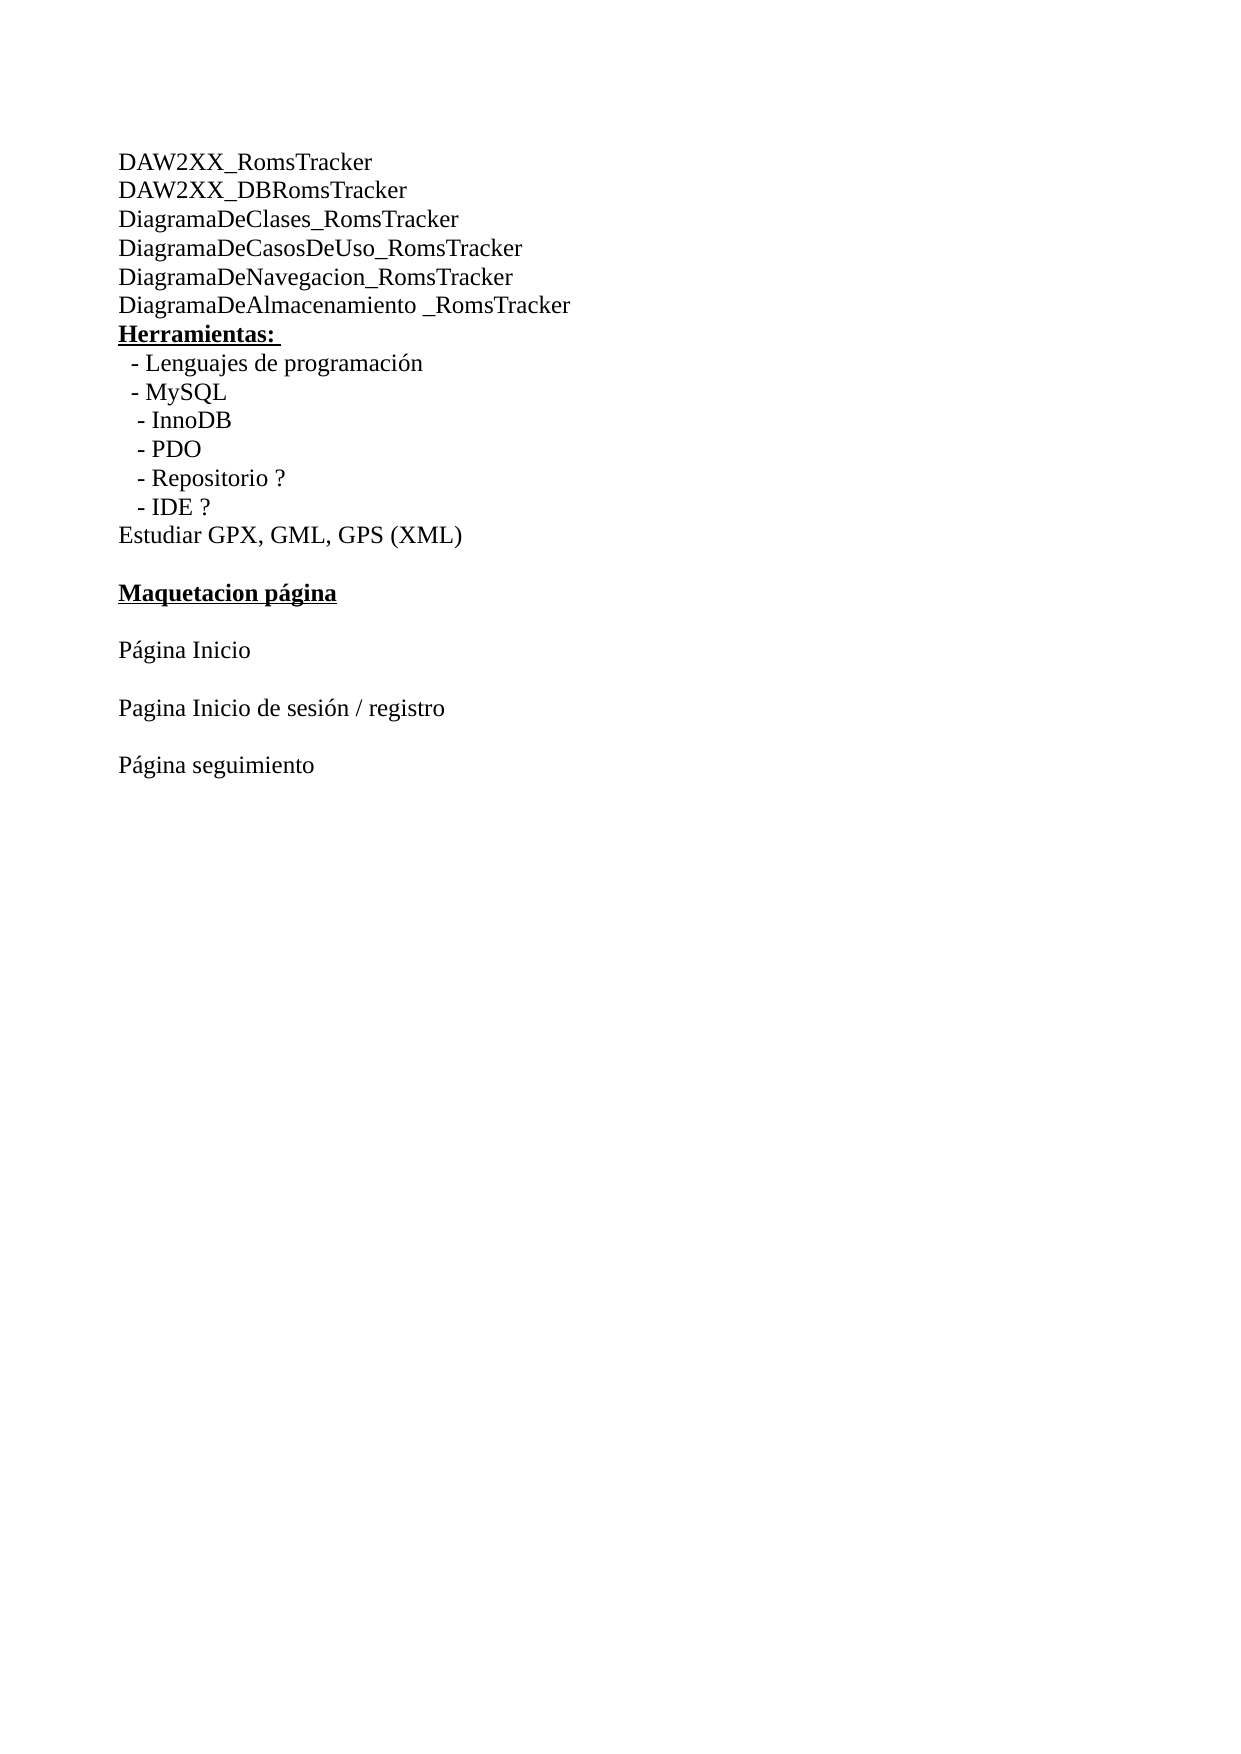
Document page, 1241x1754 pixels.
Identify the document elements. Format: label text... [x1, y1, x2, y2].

text Página seguimiento [118, 751, 1122, 779]
text - PDO [118, 434, 1122, 463]
text DiagramaDeNavegacion_RomsTracker [118, 262, 1122, 291]
text DAW2XX_RomsTracker [118, 147, 1122, 176]
text - Lenguajes de programación [118, 348, 1122, 377]
text - MySQL [118, 377, 1122, 406]
text - InnoDB [118, 406, 1122, 434]
text - IDE ? [118, 492, 1122, 521]
text DiagramaDeCasosDeUso_RomsTracker [118, 233, 1122, 262]
text Estudiar GPX, GML, GPS (XML) [118, 521, 1122, 549]
text Herramientas: [118, 319, 1122, 348]
text - Repositorio ? [118, 463, 1122, 492]
text Pagina Inicio de sesión / registro [118, 693, 1122, 722]
text DiagramaDeAlmacenamiento _RomsTracker [118, 291, 1122, 319]
text Página Inicio [118, 636, 1122, 664]
text DAW2XX_DBRomsTracker [118, 176, 1122, 204]
text Maquetacion página [118, 578, 1122, 607]
text DiagramaDeClases_RomsTracker [118, 204, 1122, 233]
